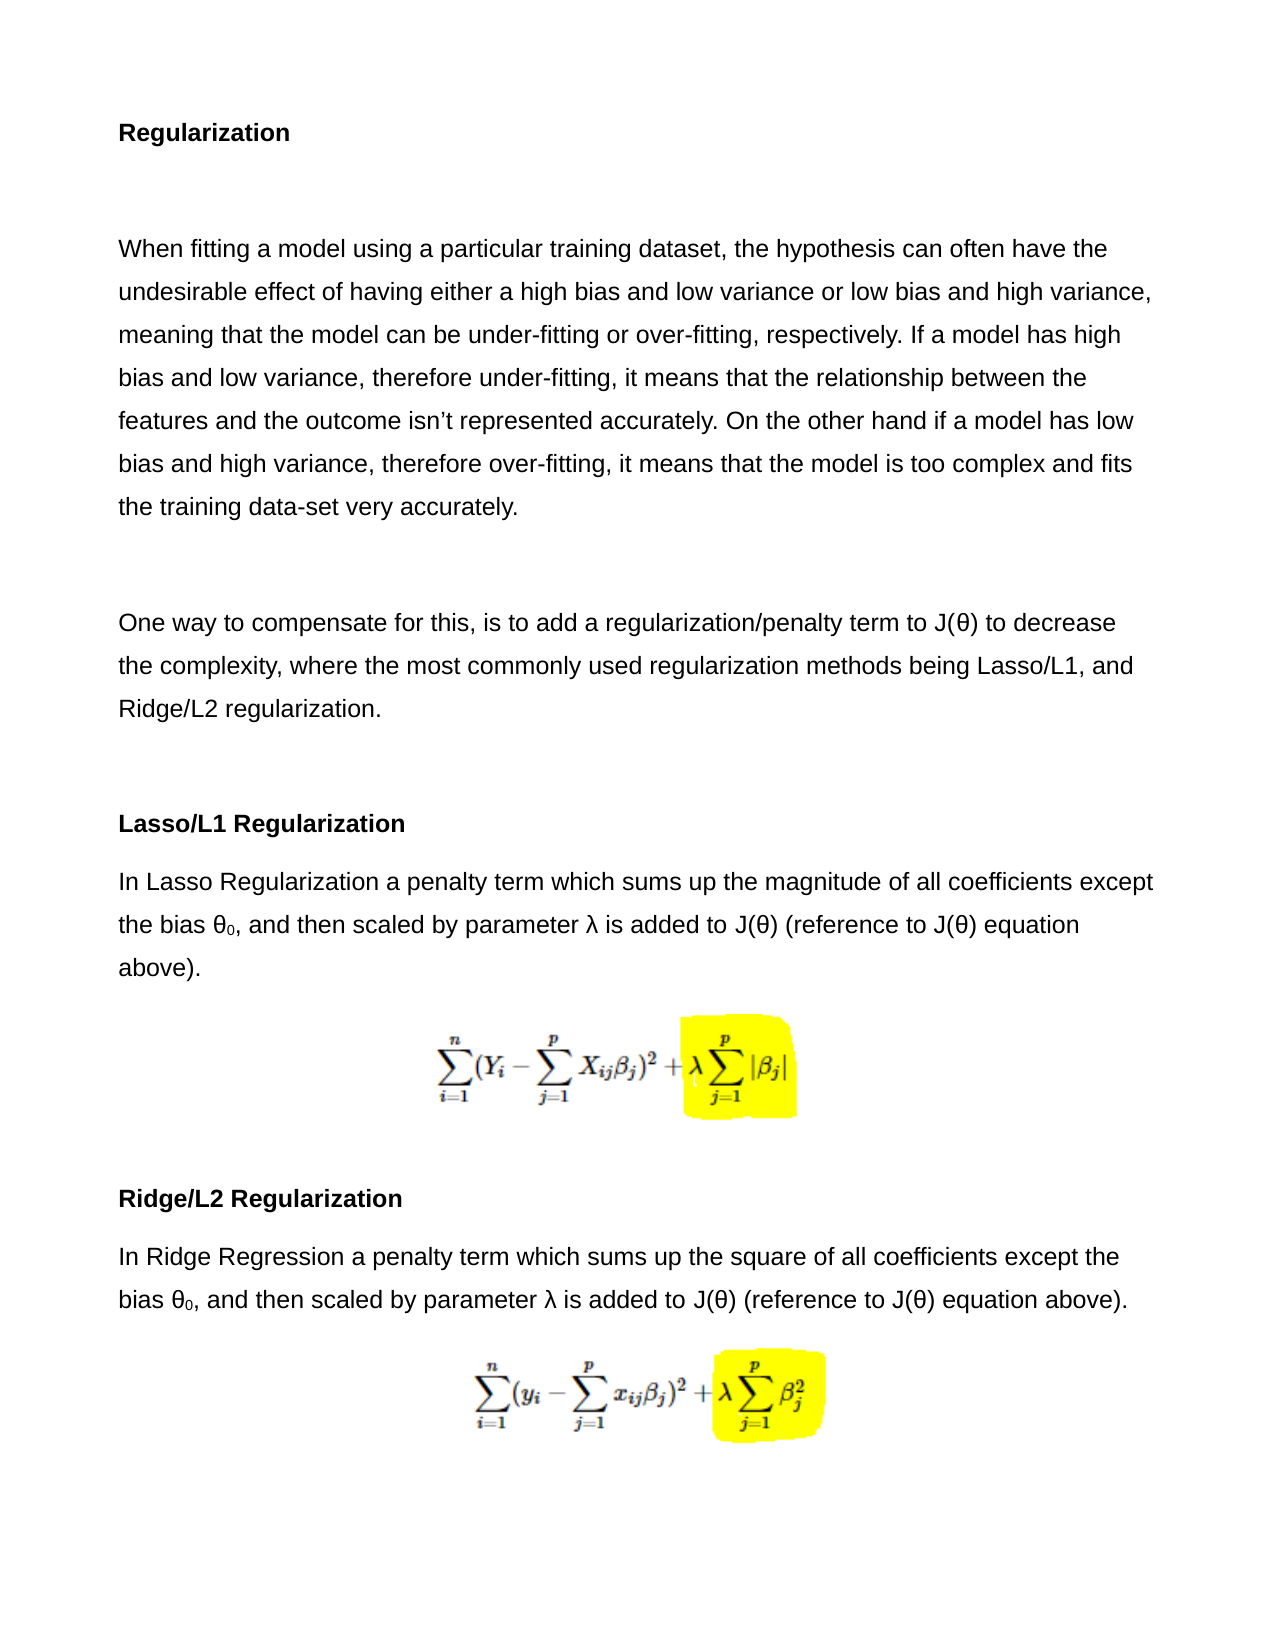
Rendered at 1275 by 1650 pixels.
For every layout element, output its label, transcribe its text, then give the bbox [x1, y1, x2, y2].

text Lasso/L1 Regularization [118, 809, 1157, 838]
text Ridge/L2 Regularization [118, 1184, 1157, 1213]
picture [441, 1342, 834, 1458]
text In Lasso Regularization a penalty term which sums up the magnitude of all coefficients except the bias θ0, and then scaled by parameter λ is added to J(θ) (reference to J(θ) equation above). [118, 867, 1157, 982]
picture [435, 1014, 823, 1138]
text In Ridge Regression a penalty term which sums up the square of all coefficients except the bias θ0, and then scaled by parameter λ is added to J(θ) (reference to J(θ) equation above). [118, 1242, 1157, 1314]
text When fitting a model using a particular training dataset, the hypothesis can often have the undesirable effect of having either a high bias and low variance or low bias and high variance, meaning that the model can be under-fitting or over-fitting, respectively. If a model has high bias and low variance, therefore under-fitting, it means that the relationship between the features and the outcome isn’t represented accurately. On the other hand if a model has low bias and high variance, therefore over-fitting, it means that the model is too complex and fits the training data-set very accurately. [118, 233, 1157, 521]
text One way to compensate for this, is to add a regularization/penalty term to J(θ) to decrease the complexity, where the most commonly used regularization methods being Lasso/L1, and Ridge/L2 regularization. [118, 608, 1157, 723]
text Regularization [118, 118, 1157, 147]
